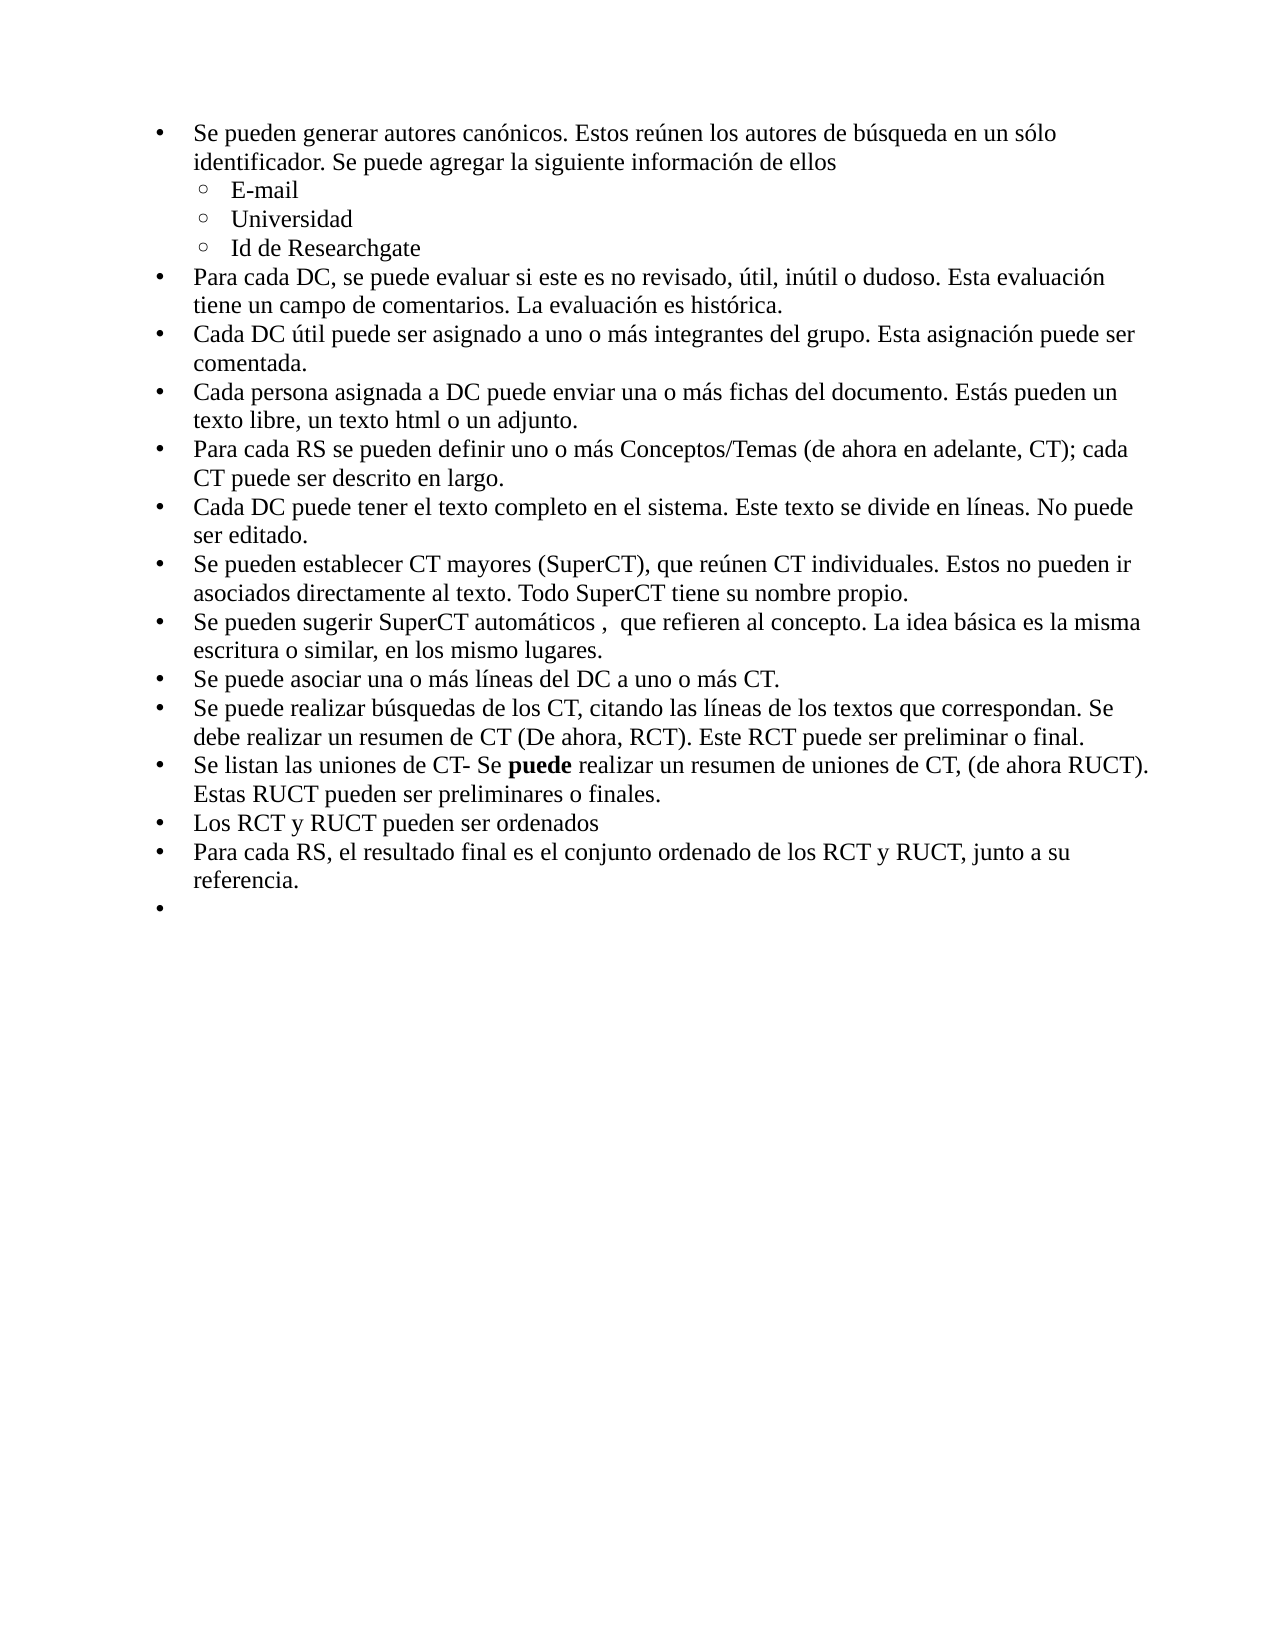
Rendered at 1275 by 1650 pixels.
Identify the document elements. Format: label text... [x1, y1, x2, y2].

list Para cada DC, se puede evaluar si este es no revisado, útil, inútil o dudoso. Esta evaluación tiene un campo de comentarios. La evaluación es histórica. [156, 262, 1157, 319]
list Se pueden generar autores canónicos. Estos reúnen los autores de búsqueda en un sólo identificador. Se puede agregar la siguiente información de ellos [156, 118, 1157, 176]
list Se listan las uniones de CT- Se puede realizar un resumen de uniones de CT, (de ahora RUCT). Estas RUCT pueden ser preliminares o finales. [156, 751, 1157, 808]
list Para cada RS, el resultado final es el conjunto ordenado de los RCT y RUCT, junto a su referencia. [156, 837, 1157, 894]
list Universidad [193, 204, 1157, 233]
list Se puede asociar una o más líneas del DC a uno o más CT. [156, 664, 1157, 693]
list E-mail [193, 176, 1157, 204]
list Se pueden sugerir SuperCT automáticos , que refieren al concepto. La idea básica es la misma escritura o similar, en los mismo lugares. [156, 607, 1157, 664]
list Cada persona asignada a DC puede enviar una o más fichas del documento. Estás pueden un texto libre, un texto html o un adjunto. [156, 377, 1157, 434]
list Para cada RS se pueden definir uno o más Conceptos/Temas (de ahora en adelante, CT); cada CT puede ser descrito en largo. [156, 434, 1157, 492]
list Cada DC puede tener el texto completo en el sistema. Este texto se divide en líneas. No puede ser editado. [156, 492, 1157, 549]
list Los RCT y RUCT pueden ser ordenados [156, 808, 1157, 837]
list Se pueden establecer CT mayores (SuperCT), que reúnen CT individuales. Estos no pueden ir asociados directamente al texto. Todo SuperCT tiene su nombre propio. [156, 549, 1157, 607]
list Se puede realizar búsquedas de los CT, citando las líneas de los textos que correspondan. Se debe realizar un resumen de CT (De ahora, RCT). Este RCT puede ser preliminar o final. [156, 693, 1157, 751]
list Cada DC útil puede ser asignado a uno o más integrantes del grupo. Esta asignación puede ser comentada. [156, 319, 1157, 377]
list Id de Researchgate [193, 233, 1157, 262]
